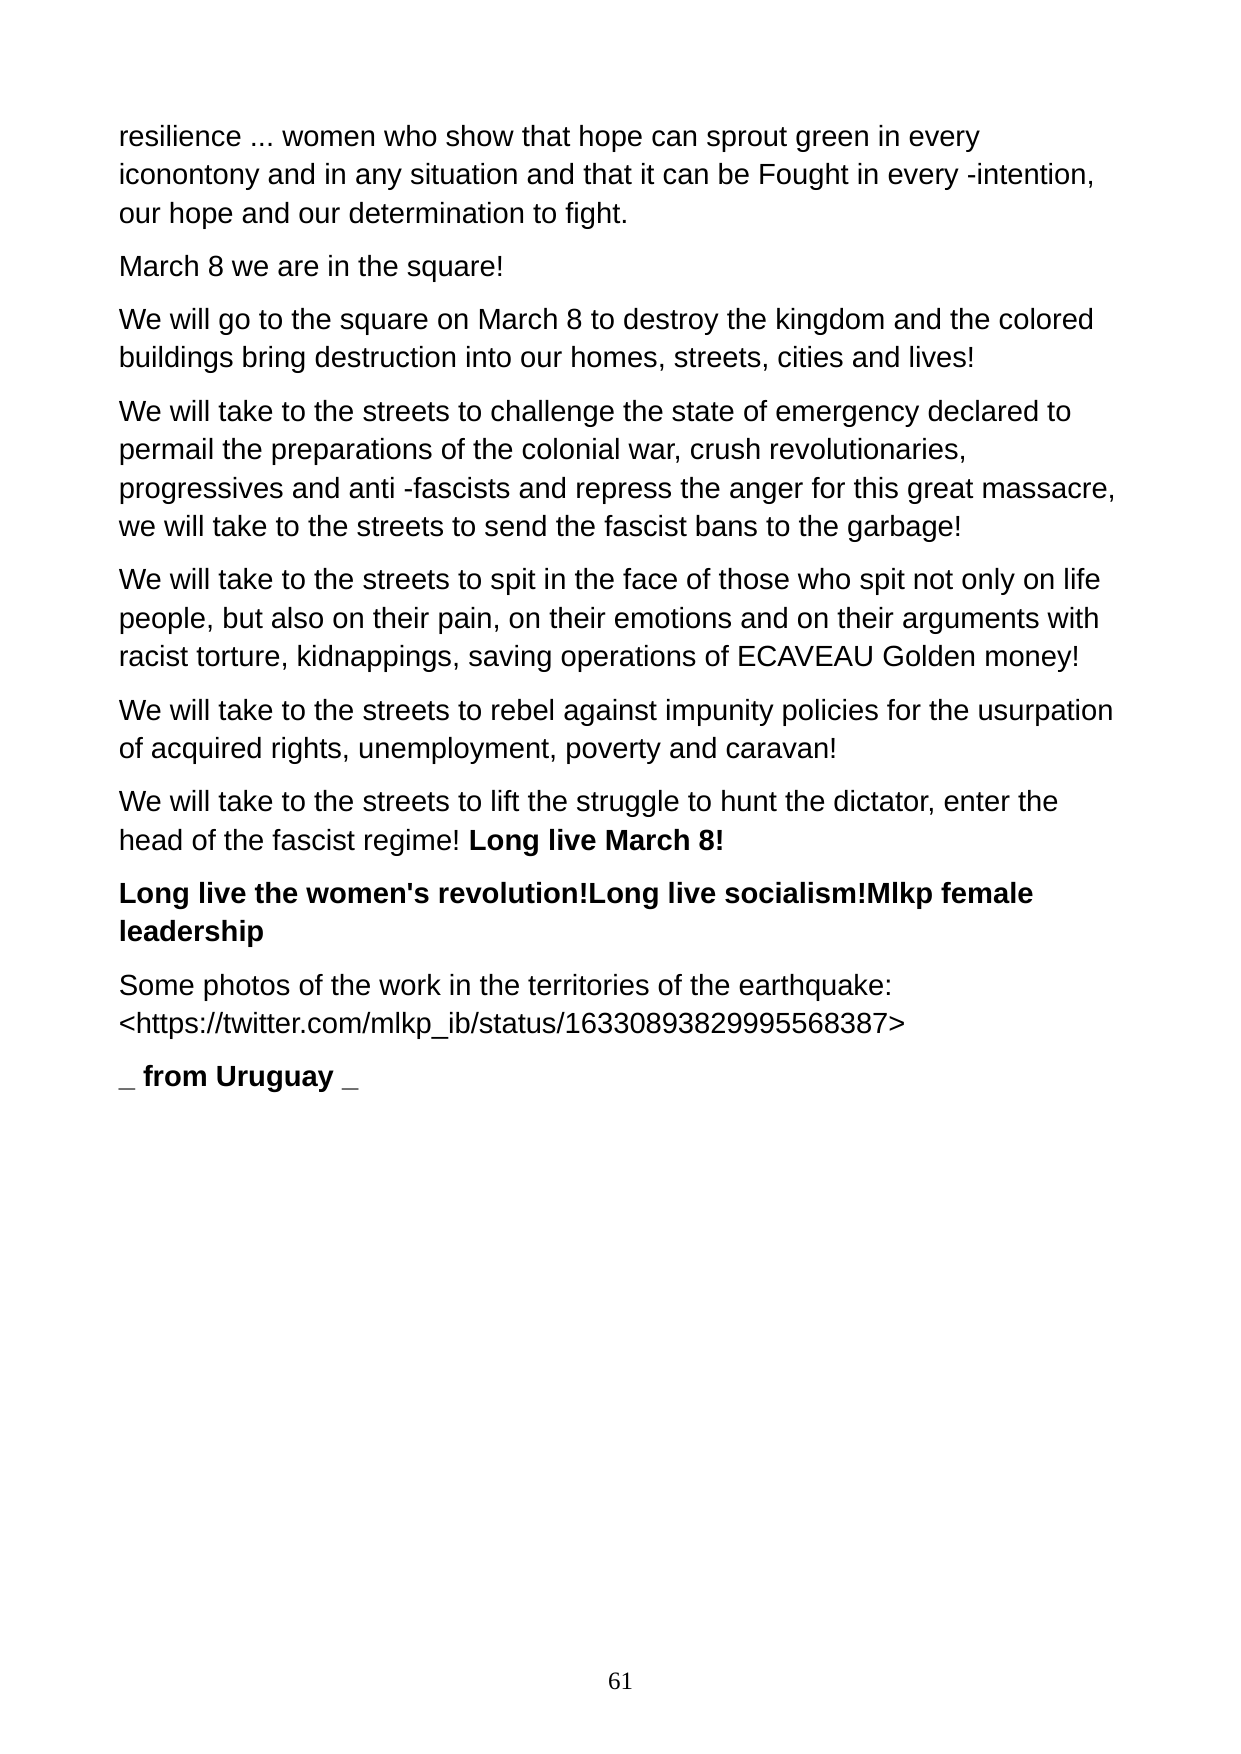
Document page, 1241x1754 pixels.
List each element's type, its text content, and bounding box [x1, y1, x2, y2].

text We will go to the square on March 8 to destroy the kingdom and the colored buildings bring destruction into our homes, streets, cities and lives! [118, 302, 1122, 374]
text We will take to the streets to spit in the face of those who spit not only on life people, but also on their pain, on their emotions and on their arguments with racist torture, kidnappings, saving operations of ECAVEAU Golden money! [118, 562, 1122, 673]
text Long live the women's revolution!Long live socialism!Mlkp female leadership [118, 876, 1122, 948]
text We will take to the streets to lift the struggle to hunt the dictator, enter the head of the fascist regime! Long live March 8! [118, 784, 1122, 856]
text We will take to the streets to rebel against impunity policies for the usurpation of acquired rights, unemployment, poverty and caravan! [118, 692, 1122, 764]
text We will take to the streets to challenge the state of emergency declared to permail the preparations of the colonial war, crush revolutionaries, progressives and anti -fascists and repress the anger for this great massacre, we will take to the streets to send the fascist bans to the garbage! [118, 393, 1122, 543]
text _ from Uruguay _ [118, 1059, 1122, 1093]
text Some photos of the work in the territories of the earthquake: <https://twitter.com/mlkp_ib/status/16330893829995568387> [118, 967, 1122, 1039]
text March 8 we are in the square! [118, 249, 1122, 282]
text resilience ... women who show that hope can sprout green in every iconontony and in any situation and that it can be Fought in every -intention, our hope and our determination to fight. [118, 118, 1122, 229]
